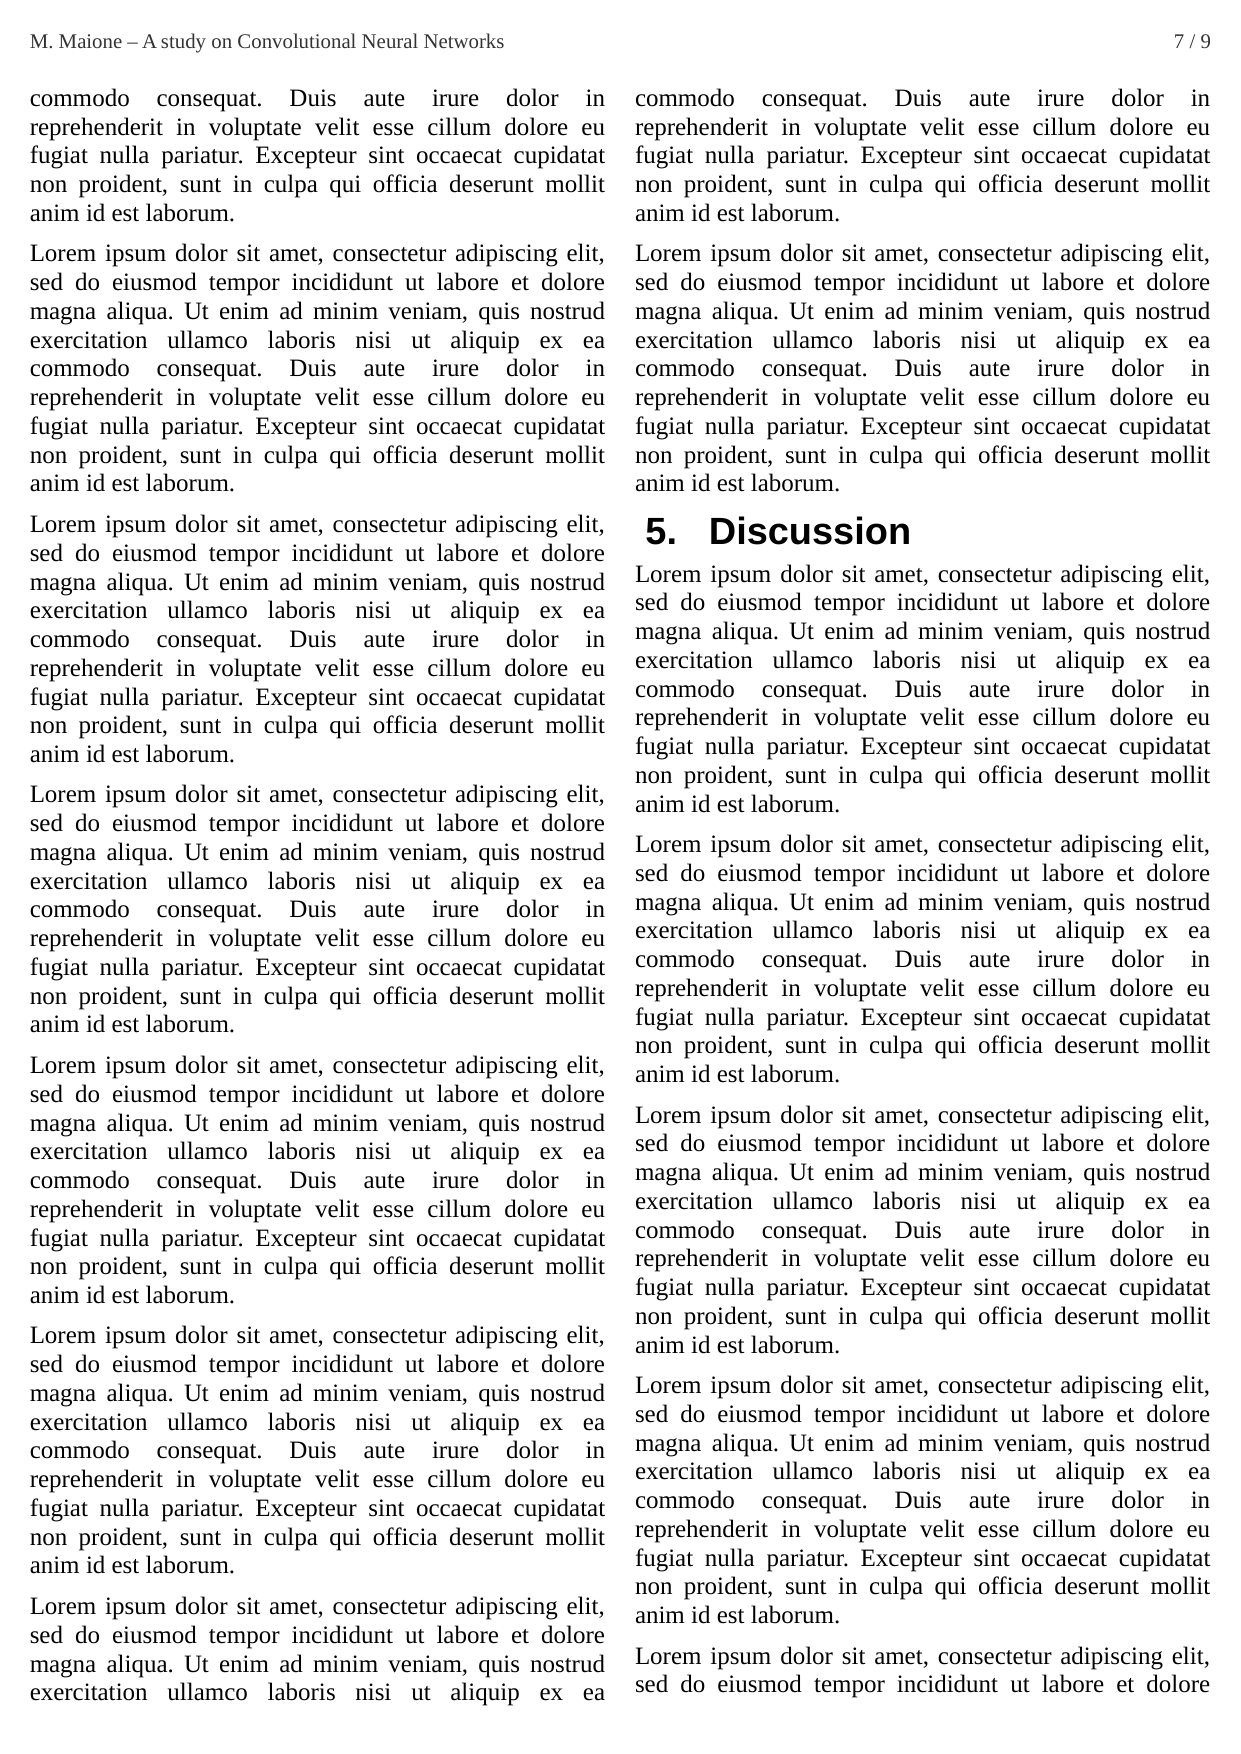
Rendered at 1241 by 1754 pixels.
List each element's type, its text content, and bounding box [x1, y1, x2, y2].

text commodo consequat. Duis aute irure dolor in reprehenderit in voluptate velit esse cillum dolore eu fugiat nulla pariatur. Excepteur sint occaecat cupidatat non proident, sunt in culpa qui officia deserunt mollit anim id est laborum. [635, 83, 1211, 227]
text Lorem ipsum dolor sit amet, consectetur adipiscing elit, sed do eiusmod tempor incididunt ut labore et dolore magna aliqua. Ut enim ad minim veniam, quis nostrud exercitation ullamco laboris nisi ut aliquip ex ea commodo consequat. Duis aute irure dolor in reprehenderit in voluptate velit esse cillum dolore eu fugiat nulla pariatur. Excepteur sint occaecat cupidatat non proident, sunt in culpa qui officia deserunt mollit anim id est laborum. [29, 238, 605, 497]
text Lorem ipsum dolor sit amet, consectetur adipiscing elit, sed do eiusmod tempor incididunt ut labore et dolore magna aliqua. Ut enim ad minim veniam, quis nostrud exercitation ullamco laboris nisi ut aliquip ex ea commodo consequat. Duis aute irure dolor in reprehenderit in voluptate velit esse cillum dolore eu fugiat nulla pariatur. Excepteur sint occaecat cupidatat non proident, sunt in culpa qui officia deserunt mollit anim id est laborum. [635, 829, 1211, 1088]
text Lorem ipsum dolor sit amet, consectetur adipiscing elit, sed do eiusmod tempor incididunt ut labore et dolore magna aliqua. Ut enim ad minim veniam, quis nostrud exercitation ullamco laboris nisi ut aliquip ex ea [29, 1591, 605, 1706]
text Lorem ipsum dolor sit amet, consectetur adipiscing elit, sed do eiusmod tempor incididunt ut labore et dolore magna aliqua. Ut enim ad minim veniam, quis nostrud exercitation ullamco laboris nisi ut aliquip ex ea commodo consequat. Duis aute irure dolor in reprehenderit in voluptate velit esse cillum dolore eu fugiat nulla pariatur. Excepteur sint occaecat cupidatat non proident, sunt in culpa qui officia deserunt mollit anim id est laborum. [29, 779, 605, 1038]
text commodo consequat. Duis aute irure dolor in reprehenderit in voluptate velit esse cillum dolore eu fugiat nulla pariatur. Excepteur sint occaecat cupidatat non proident, sunt in culpa qui officia deserunt mollit anim id est laborum. [29, 83, 605, 227]
text Lorem ipsum dolor sit amet, consectetur adipiscing elit, sed do eiusmod tempor incididunt ut labore et dolore [635, 1641, 1211, 1698]
subtitle Discussion [635, 509, 1211, 553]
text Lorem ipsum dolor sit amet, consectetur adipiscing elit, sed do eiusmod tempor incididunt ut labore et dolore magna aliqua. Ut enim ad minim veniam, quis nostrud exercitation ullamco laboris nisi ut aliquip ex ea commodo consequat. Duis aute irure dolor in reprehenderit in voluptate velit esse cillum dolore eu fugiat nulla pariatur. Excepteur sint occaecat cupidatat non proident, sunt in culpa qui officia deserunt mollit anim id est laborum. [29, 1050, 605, 1309]
text Lorem ipsum dolor sit amet, consectetur adipiscing elit, sed do eiusmod tempor incididunt ut labore et dolore magna aliqua. Ut enim ad minim veniam, quis nostrud exercitation ullamco laboris nisi ut aliquip ex ea commodo consequat. Duis aute irure dolor in reprehenderit in voluptate velit esse cillum dolore eu fugiat nulla pariatur. Excepteur sint occaecat cupidatat non proident, sunt in culpa qui officia deserunt mollit anim id est laborum. [635, 1370, 1211, 1629]
text Lorem ipsum dolor sit amet, consectetur adipiscing elit, sed do eiusmod tempor incididunt ut labore et dolore magna aliqua. Ut enim ad minim veniam, quis nostrud exercitation ullamco laboris nisi ut aliquip ex ea commodo consequat. Duis aute irure dolor in reprehenderit in voluptate velit esse cillum dolore eu fugiat nulla pariatur. Excepteur sint occaecat cupidatat non proident, sunt in culpa qui officia deserunt mollit anim id est laborum. [29, 1321, 605, 1579]
text Lorem ipsum dolor sit amet, consectetur adipiscing elit, sed do eiusmod tempor incididunt ut labore et dolore magna aliqua. Ut enim ad minim veniam, quis nostrud exercitation ullamco laboris nisi ut aliquip ex ea commodo consequat. Duis aute irure dolor in reprehenderit in voluptate velit esse cillum dolore eu fugiat nulla pariatur. Excepteur sint occaecat cupidatat non proident, sunt in culpa qui officia deserunt mollit anim id est laborum. [635, 559, 1211, 817]
text Lorem ipsum dolor sit amet, consectetur adipiscing elit, sed do eiusmod tempor incididunt ut labore et dolore magna aliqua. Ut enim ad minim veniam, quis nostrud exercitation ullamco laboris nisi ut aliquip ex ea commodo consequat. Duis aute irure dolor in reprehenderit in voluptate velit esse cillum dolore eu fugiat nulla pariatur. Excepteur sint occaecat cupidatat non proident, sunt in culpa qui officia deserunt mollit anim id est laborum. [635, 238, 1211, 497]
text Lorem ipsum dolor sit amet, consectetur adipiscing elit, sed do eiusmod tempor incididunt ut labore et dolore magna aliqua. Ut enim ad minim veniam, quis nostrud exercitation ullamco laboris nisi ut aliquip ex ea commodo consequat. Duis aute irure dolor in reprehenderit in voluptate velit esse cillum dolore eu fugiat nulla pariatur. Excepteur sint occaecat cupidatat non proident, sunt in culpa qui officia deserunt mollit anim id est laborum. [635, 1100, 1211, 1358]
text Lorem ipsum dolor sit amet, consectetur adipiscing elit, sed do eiusmod tempor incididunt ut labore et dolore magna aliqua. Ut enim ad minim veniam, quis nostrud exercitation ullamco laboris nisi ut aliquip ex ea commodo consequat. Duis aute irure dolor in reprehenderit in voluptate velit esse cillum dolore eu fugiat nulla pariatur. Excepteur sint occaecat cupidatat non proident, sunt in culpa qui officia deserunt mollit anim id est laborum. [29, 509, 605, 768]
